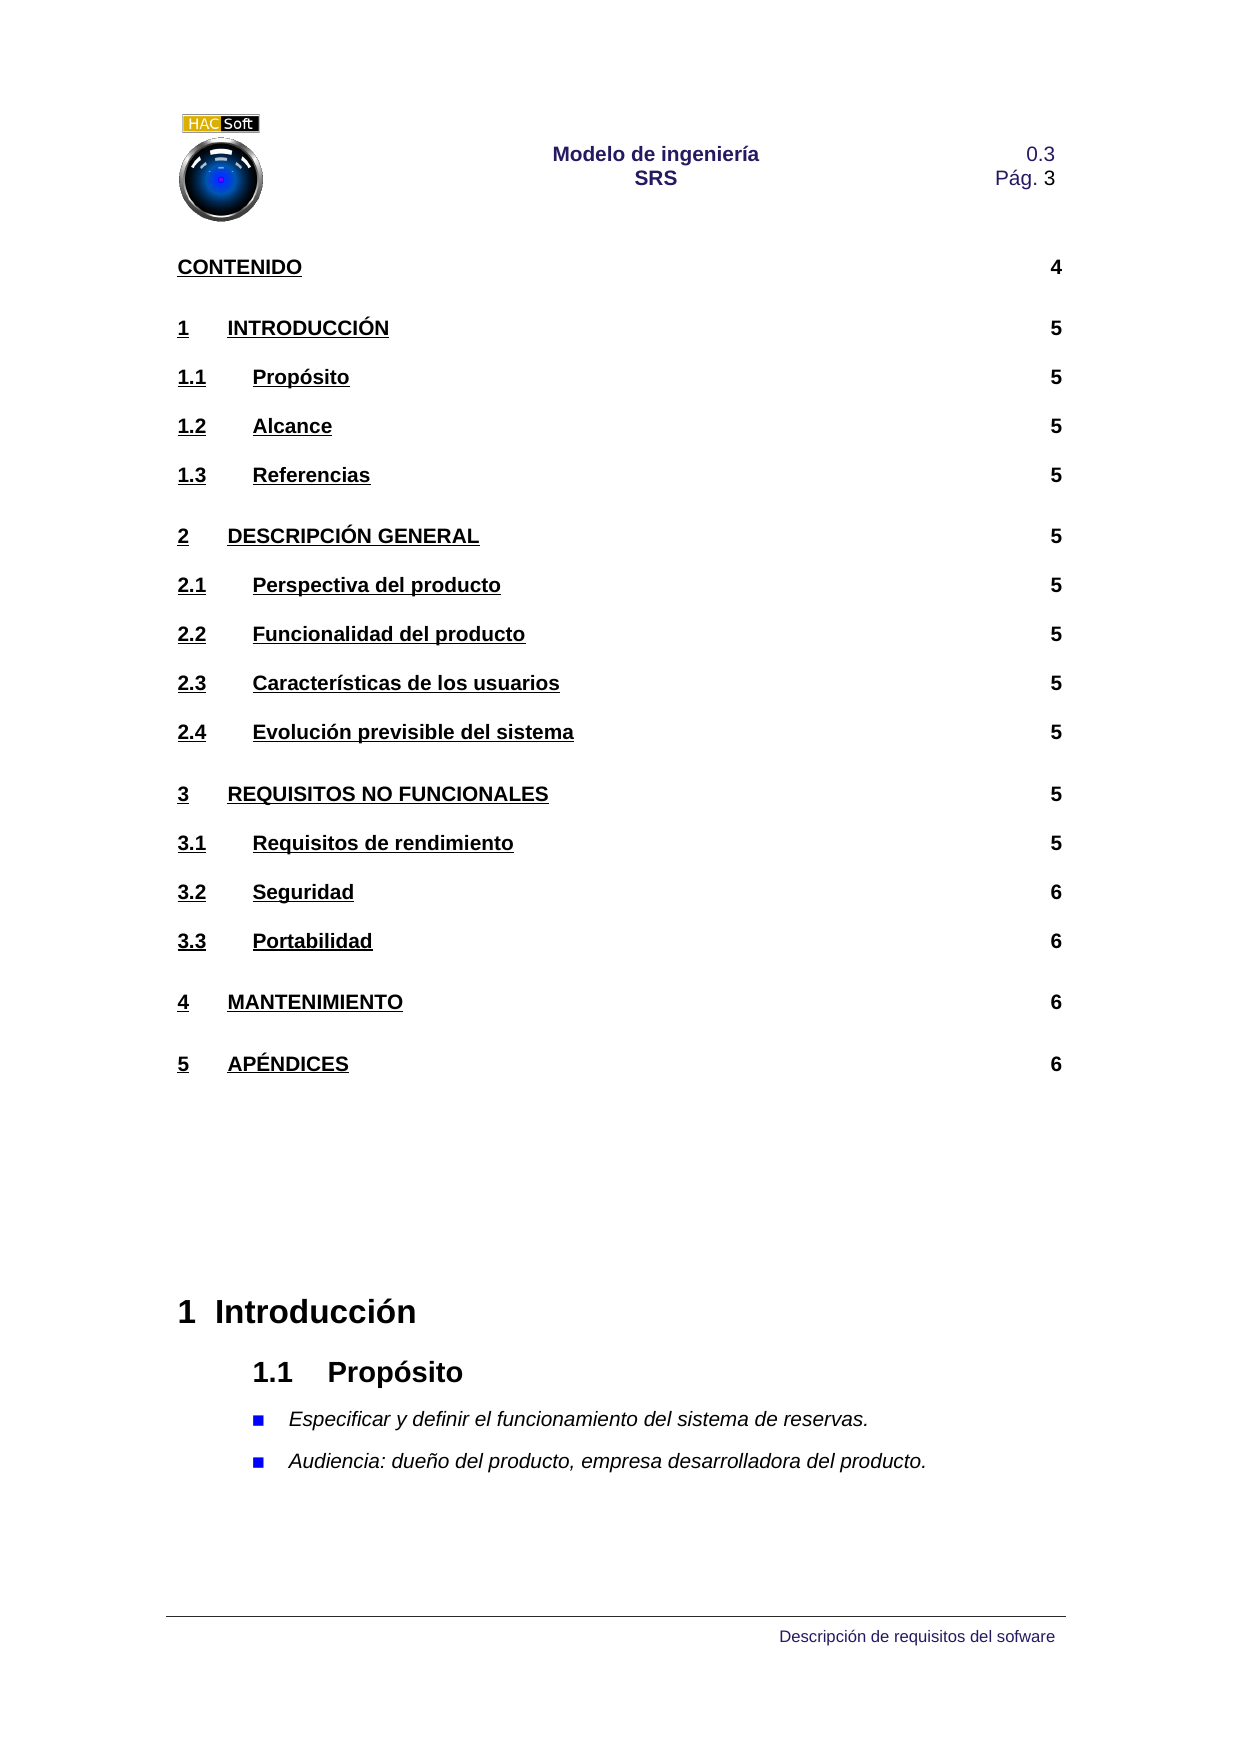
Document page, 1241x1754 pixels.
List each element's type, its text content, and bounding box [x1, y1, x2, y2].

text 2.4 Evolución previsible del sistema 5 [177, 720, 1063, 744]
text 5 APÉNDICES 6 [177, 1051, 1063, 1075]
text 1 INTRODUCCIÓN 5 [177, 316, 1063, 340]
text 3 REQUISITOS NO FUNCIONALES 5 [177, 782, 1063, 806]
text 2.1 Perspectiva del producto 5 [177, 573, 1063, 597]
text 3.2 Seguridad 6 [177, 879, 1063, 903]
list Propósito [252, 1356, 1063, 1389]
text 4 MANTENIMIENTO 6 [177, 990, 1063, 1014]
list Audiencia: dueño del producto, empresa desarrolladora del producto. [251, 1438, 1063, 1481]
text 3.1 Requisitos de rendimiento 5 [177, 831, 1063, 854]
picture [177, 108, 265, 224]
text 3.3 Portabilidad 6 [177, 928, 1063, 952]
text 2.3 Características de los usuarios 5 [177, 671, 1063, 695]
text CONTENIDO 4 [177, 254, 1063, 278]
list Introducción [177, 1292, 1063, 1331]
text 2 DESCRIPCIÓN GENERAL 5 [177, 524, 1063, 548]
text 1.1 Propósito 5 [177, 365, 1063, 389]
text 1.2 Alcance 5 [177, 414, 1063, 438]
text 1.3 Referencias 5 [177, 463, 1063, 487]
text 2.2 Funcionalidad del producto 5 [177, 622, 1063, 646]
list Especificar y definir el funcionamiento del sistema de reservas. [251, 1395, 1063, 1438]
